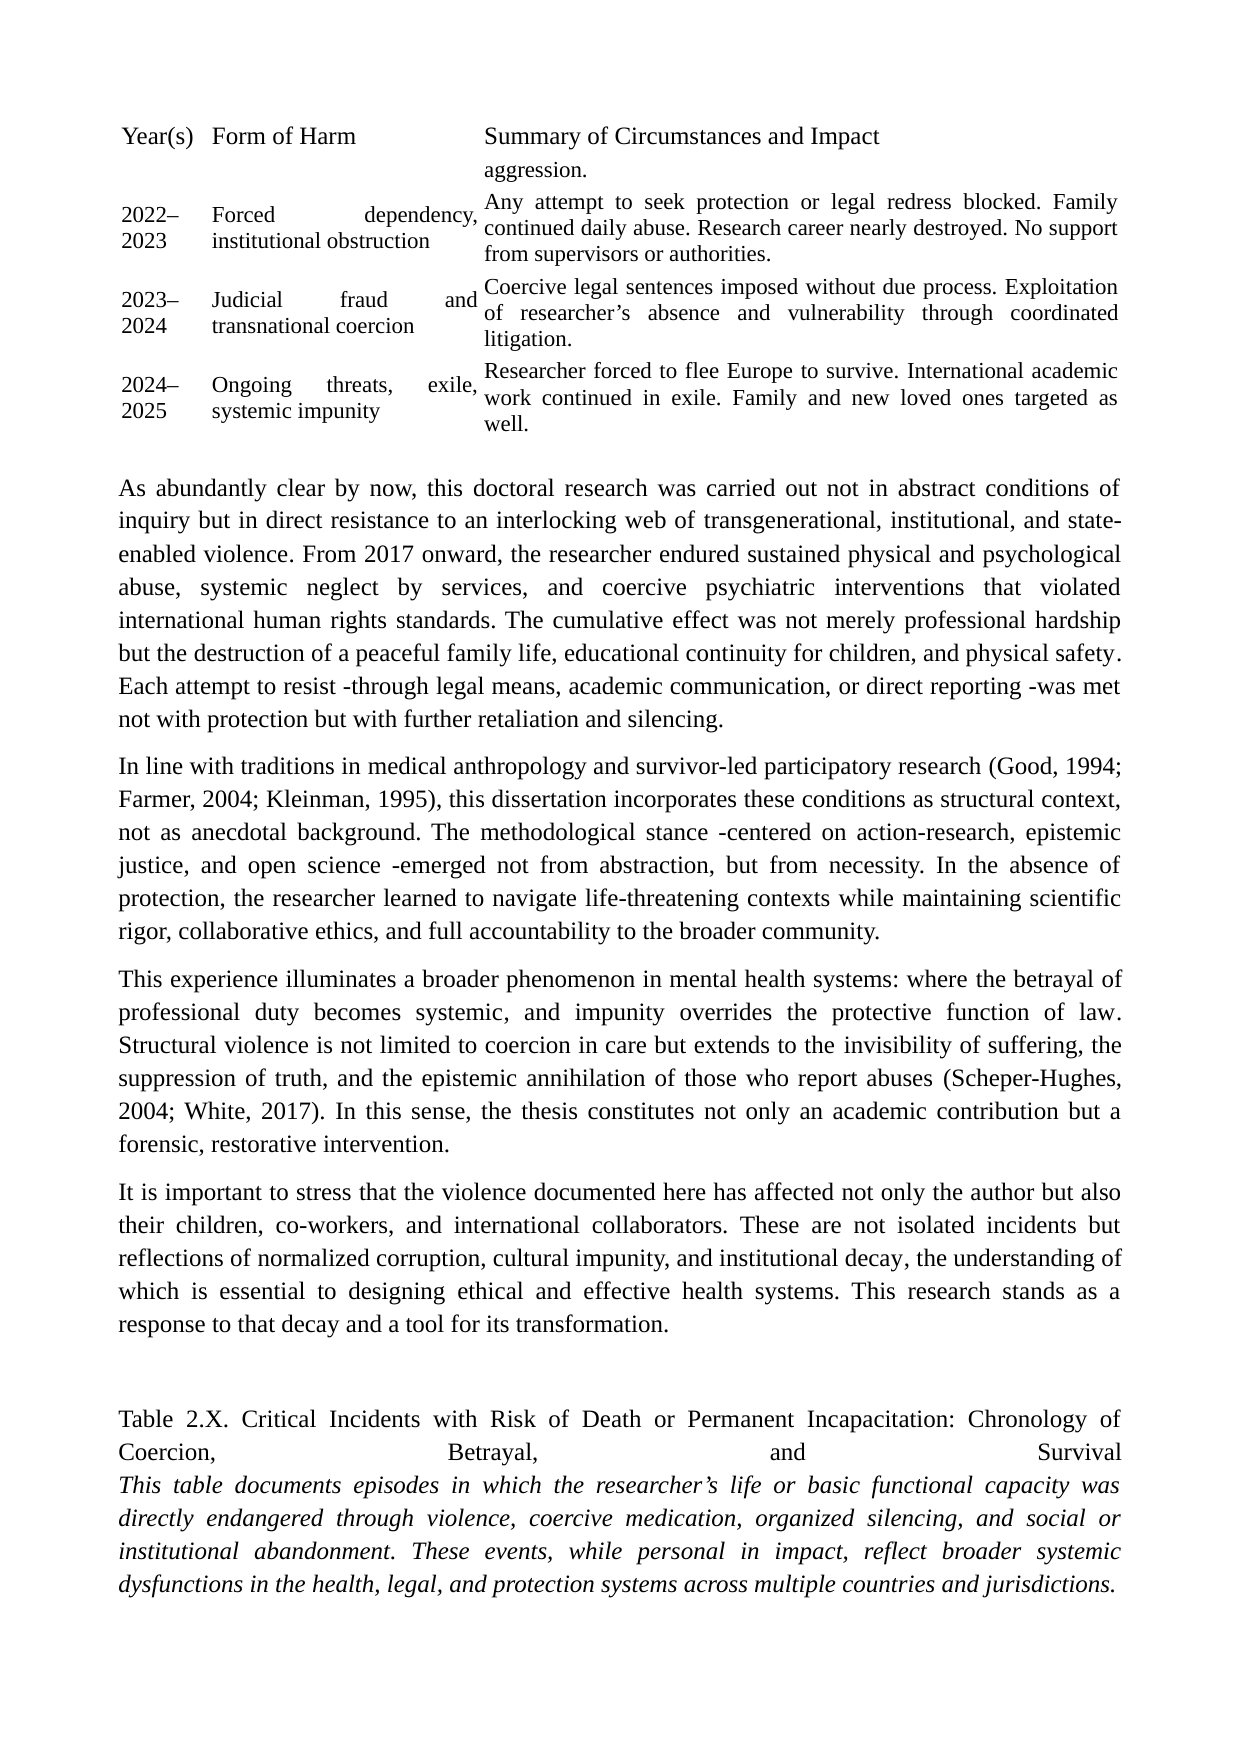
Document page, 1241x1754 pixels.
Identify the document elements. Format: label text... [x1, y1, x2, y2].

table_cell [118, 153, 209, 185]
table_cell [209, 153, 481, 185]
text This experience illuminates a broader phenomenon in mental health systems: where the betrayal of professional duty becomes systemic, and impunity overrides the protective function of law. Structural violence is not limited to coercion in care but extends to the invisibility of suffering, the suppression of truth, and the epistemic annihilation of those who report abuses (Scheper-Hughes, 2004; White, 2017). In this sense, the thesis constitutes not only an academic contribution but a forensic, restorative intervention. [118, 964, 1122, 1158]
table_cell 2022–2023 [118, 185, 209, 270]
table_cell 2024–2025 [118, 355, 209, 439]
table_cell Judicial fraud and transnational coercion [209, 270, 481, 355]
table_cell Researcher forced to flee Europe to survive. International academic work continued in exile. Family and new loved ones targeted as well. [481, 355, 1122, 439]
table_cell Forced dependency, institutional obstruction [209, 185, 481, 270]
text In line with traditions in medical anthropology and survivor-led participatory research (Good, 1994; Farmer, 2004; Kleinman, 1995), this dissertation incorporates these conditions as structural context, not as anecdotal background. The methodological stance -centered on action-research, epistemic justice, and open science -emerged not from abstraction, but from necessity. In the absence of protection, the researcher learned to navigate life-threatening contexts while maintaining scientific rigor, collaborative ethics, and full accountability to the broader community. [118, 751, 1122, 945]
table_cell aggression. [481, 153, 1122, 185]
text It is important to stress that the violence documented here has affected not only the author but also their children, co-workers, and international collaborators. These are not isolated incidents but reflections of normalized corruption, cultural impunity, and institutional decay, the understanding of which is essential to designing ethical and effective health systems. This research stands as a response to that decay and a tool for its transformation. [118, 1177, 1122, 1338]
table_header Form of Harm [209, 118, 481, 153]
table_cell 2023–2024 [118, 270, 209, 355]
table_cell Any attempt to seek protection or legal redress blocked. Family continued daily abuse. Research career nearly destroyed. No support from supervisors or authorities. [481, 185, 1122, 270]
text Table 2.X. Critical Incidents with Risk of Death or Permanent Incapacitation: Chronology of Coercion, Betrayal, and Survival This table documents episodes in which the researcher’s life or basic functional capacity was directly endangered through violence, coercive medication, organized silencing, and social or institutional abandonment. These events, while personal in impact, reflect broader systemic dysfunctions in the health, legal, and protection systems across multiple countries and jurisdictions. [118, 1404, 1122, 1598]
text As abundantly clear by now, this doctoral research was carried out not in abstract conditions of inquiry but in direct resistance to an interlocking web of transgenerational, institutional, and state-enabled violence. From 2017 onward, the researcher endured sustained physical and psychological abuse, systemic neglect by services, and coercive psychiatric interventions that violated international human rights standards. The cumulative effect was not merely professional hardship but the destruction of a peaceful family life, educational continuity for children, and physical safety. Each attempt to resist -through legal means, academic communication, or direct reporting -was met not with protection but with further retaliation and silencing. [118, 439, 1122, 732]
table_header Year(s) [118, 118, 209, 153]
table_cell Coercive legal sentences imposed without due process. Exploitation of researcher’s absence and vulnerability through coordinated litigation. [481, 270, 1122, 355]
table_cell Ongoing threats, exile, systemic impunity [209, 355, 481, 439]
table_header Summary of Circumstances and Impact [481, 118, 1122, 153]
